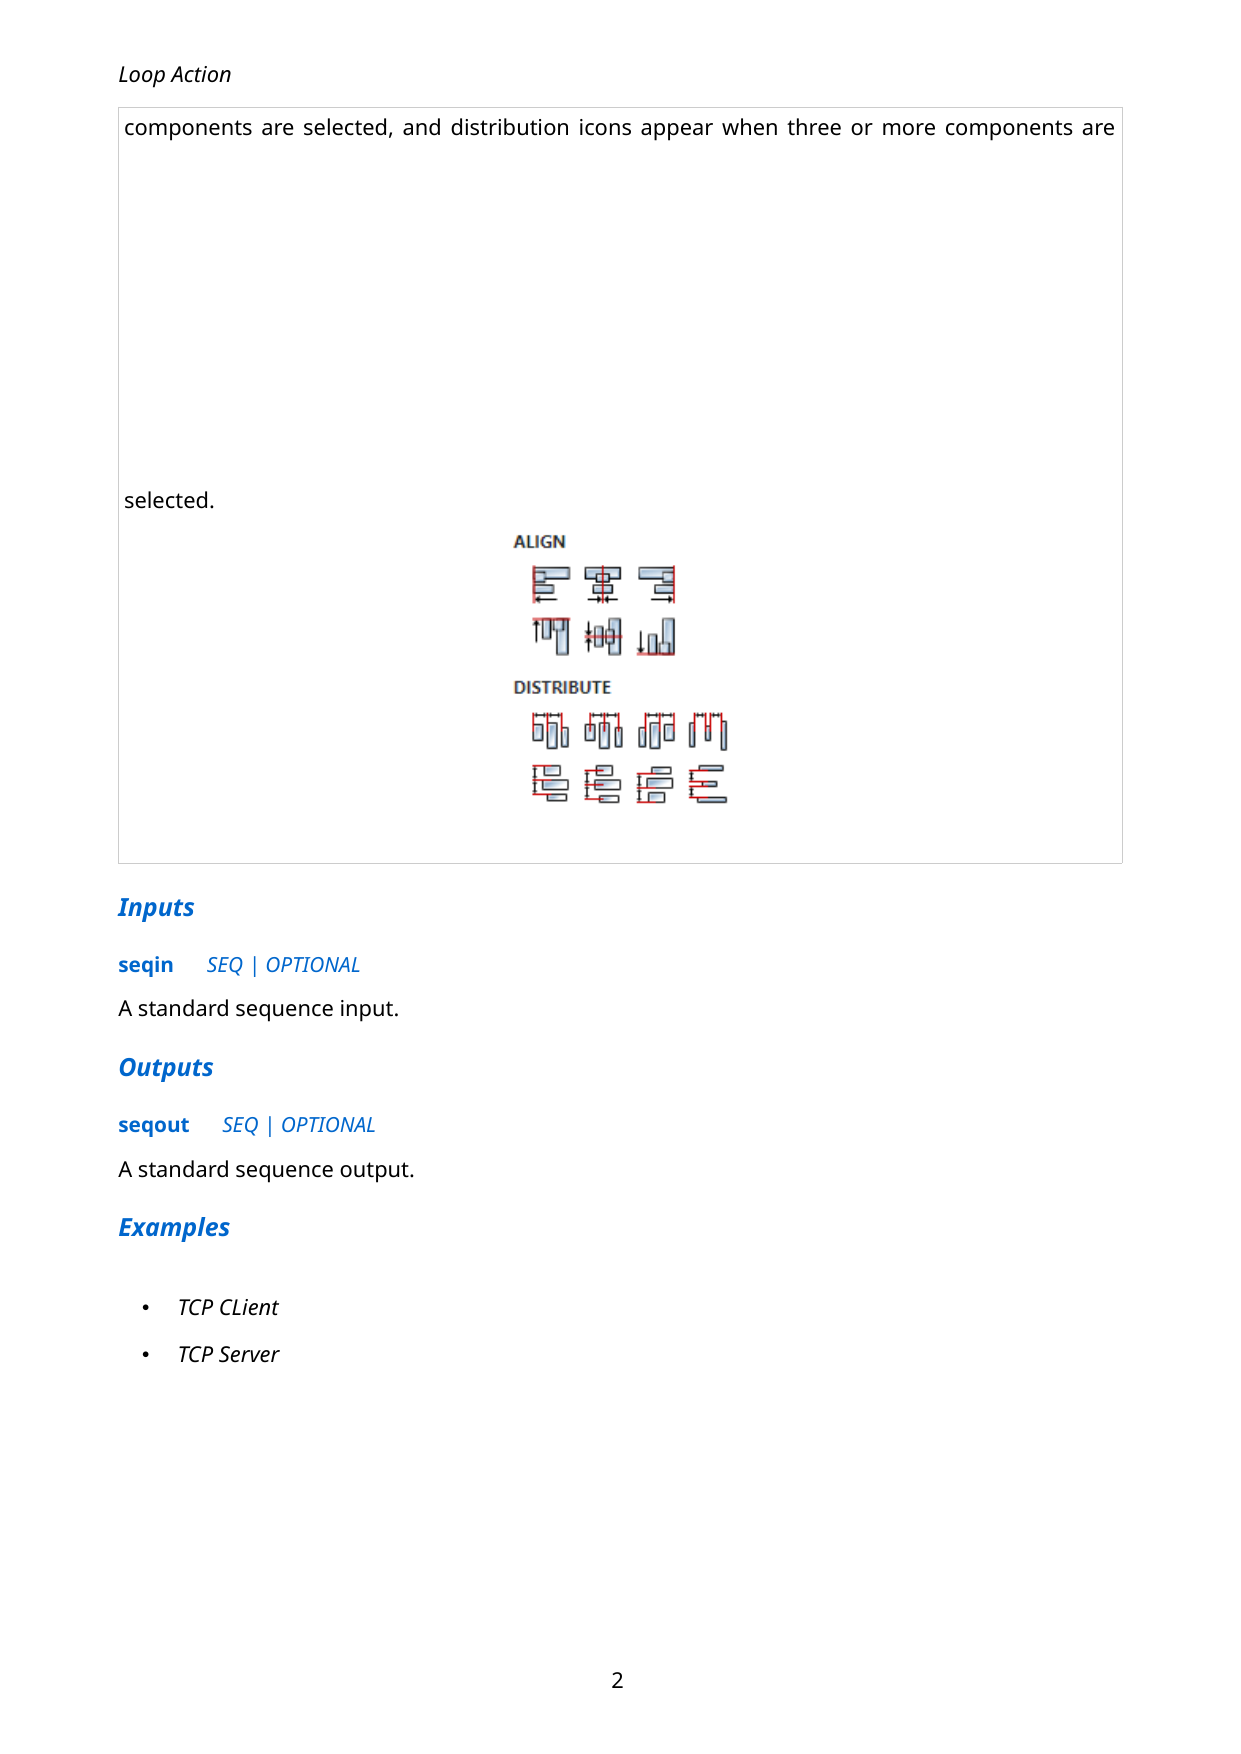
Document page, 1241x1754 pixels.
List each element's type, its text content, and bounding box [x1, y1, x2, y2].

table_cell components are selected, and distribution icons appear when three or more components are selected. [119, 108, 1122, 863]
list TCP CLient [142, 1291, 1110, 1321]
text A standard sequence input. [118, 993, 1122, 1023]
subtitle seqout SEQ | OPTIONAL [118, 1110, 1122, 1139]
text A standard sequence output. [118, 1153, 1122, 1183]
subtitle Examples [118, 1210, 1122, 1244]
list TCP Server [142, 1339, 1110, 1369]
subtitle Outputs [118, 1050, 1122, 1084]
subtitle seqin SEQ | OPTIONAL [118, 950, 1122, 978]
picture [490, 526, 750, 816]
subtitle Inputs [118, 889, 1122, 923]
